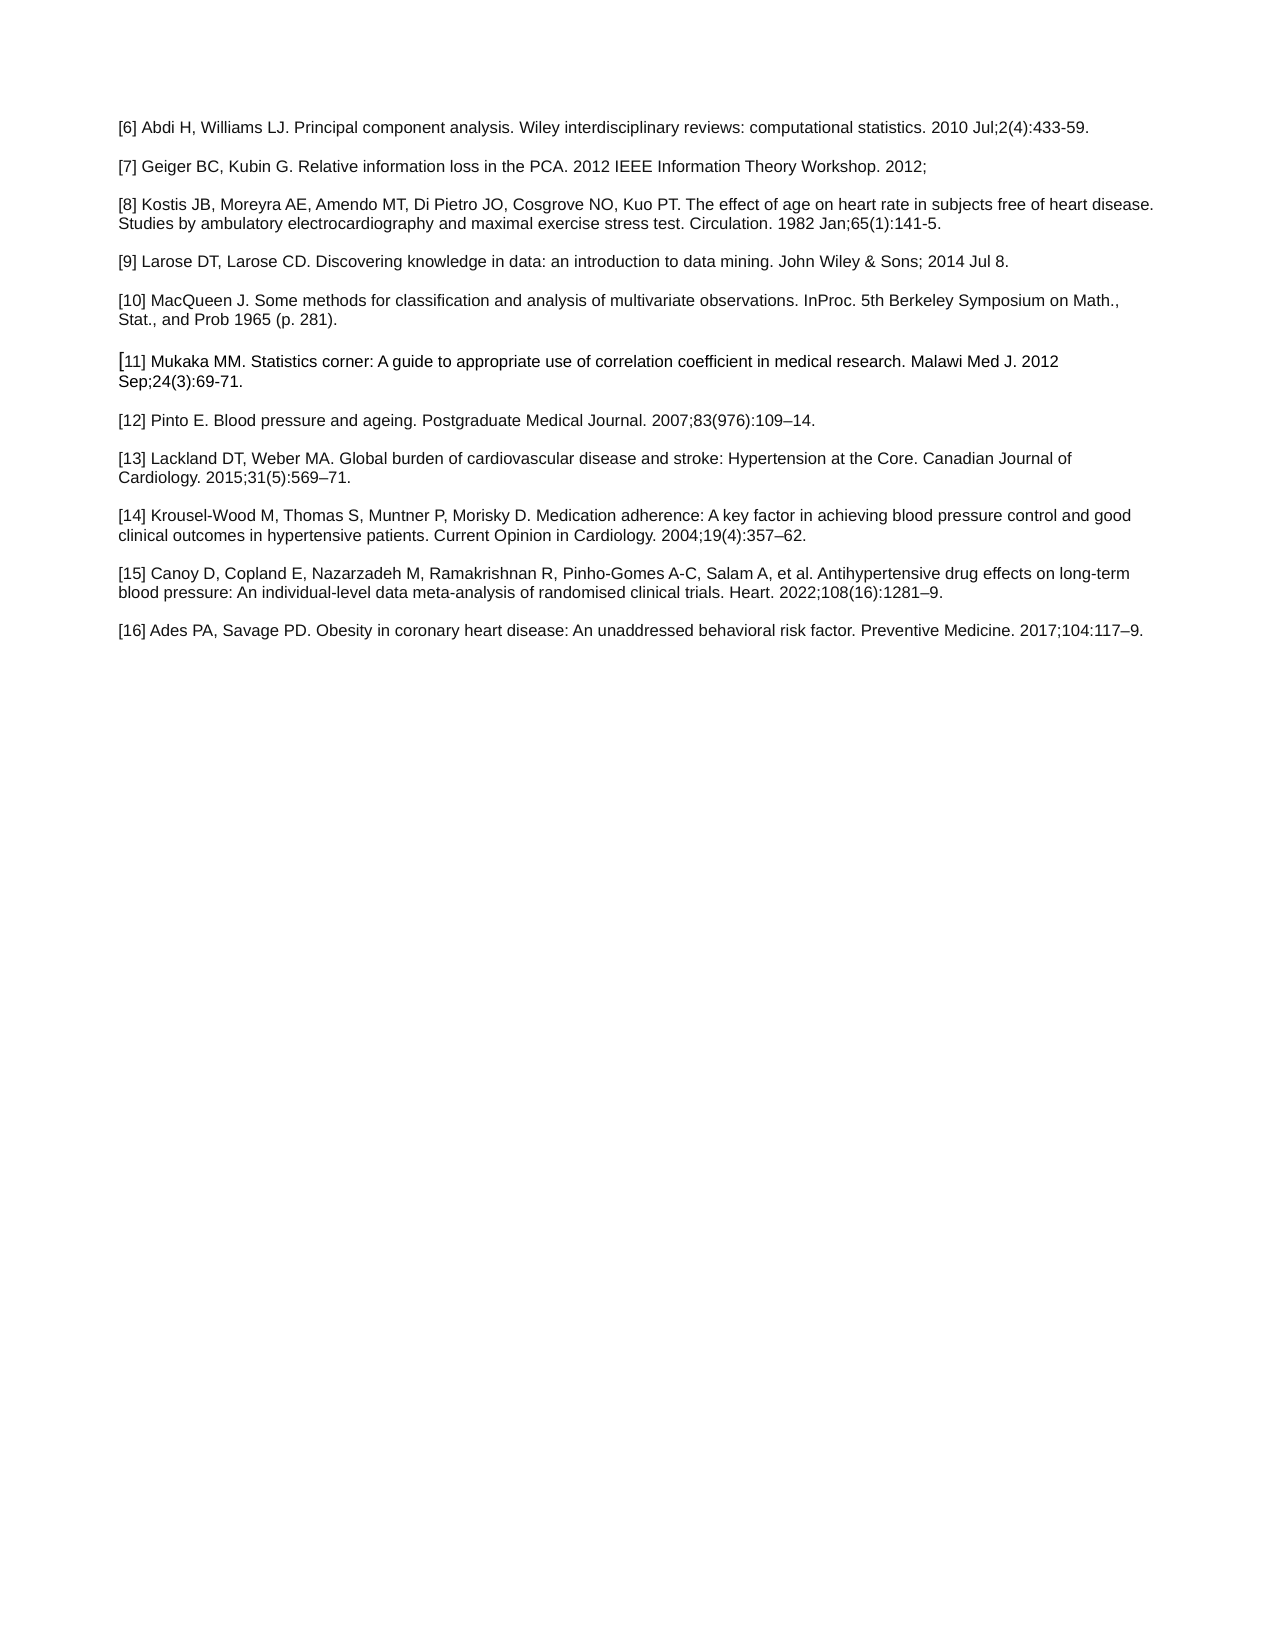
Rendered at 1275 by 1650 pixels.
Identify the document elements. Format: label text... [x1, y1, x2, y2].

text [16] Ades PA, Savage PD. Obesity in coronary heart disease: An unaddressed behavioral risk factor. Preventive Medicine. 2017;104:117–9. [118, 621, 1157, 640]
text [11] Mukaka MM. Statistics corner: A guide to appropriate use of correlation coefficient in medical research. Malawi Med J. 2012 Sep;24(3):69-71. [118, 348, 1157, 391]
text [15] Canoy D, Copland E, Nazarzadeh M, Ramakrishnan R, Pinho-Gomes A-C, Salam A, et al. Antihypertensive drug effects on long-term blood pressure: An individual-level data meta-analysis of randomised clinical trials. Heart. 2022;108(16):1281–9. [118, 564, 1157, 602]
text [13] Lackland DT, Weber MA. Global burden of cardiovascular disease and stroke: Hypertension at the Core. Canadian Journal of Cardiology. 2015;31(5):569–71. [118, 449, 1157, 487]
text [14] Krousel-Wood M, Thomas S, Muntner P, Morisky D. Medication adherence: A key factor in achieving blood pressure control and good clinical outcomes in hypertensive patients. Current Opinion in Cardiology. 2004;19(4):357–62. [118, 506, 1157, 544]
text [10] MacQueen J. Some methods for classiﬁcation and analysis of multivariate observations. InProc. 5th Berkeley Symposium on Math., Stat., and Prob 1965 (p. 281). [118, 291, 1157, 329]
text [12] Pinto E. Blood pressure and ageing. Postgraduate Medical Journal. 2007;83(976):109–14. [118, 410, 1157, 429]
text [9] Larose DT, Larose CD. Discovering knowledge in data: an introduction to data mining. John Wiley & Sons; 2014 Jul 8. [118, 252, 1157, 271]
text [8] Kostis JB, Moreyra AE, Amendo MT, Di Pietro JO, Cosgrove NO, Kuo PT. The effect of age on heart rate in subjects free of heart disease. Studies by ambulatory electrocardiography and maximal exercise stress test. Circulation. 1982 Jan;65(1):141-5. [118, 195, 1157, 233]
text [7] Geiger BC, Kubin G. Relative information loss in the PCA. 2012 IEEE Information Theory Workshop. 2012; [118, 156, 1157, 176]
text [6] Abdi H, Williams LJ. Principal component analysis. Wiley interdisciplinary reviews: computational statistics. 2010 Jul;2(4):433-59. [118, 118, 1157, 137]
